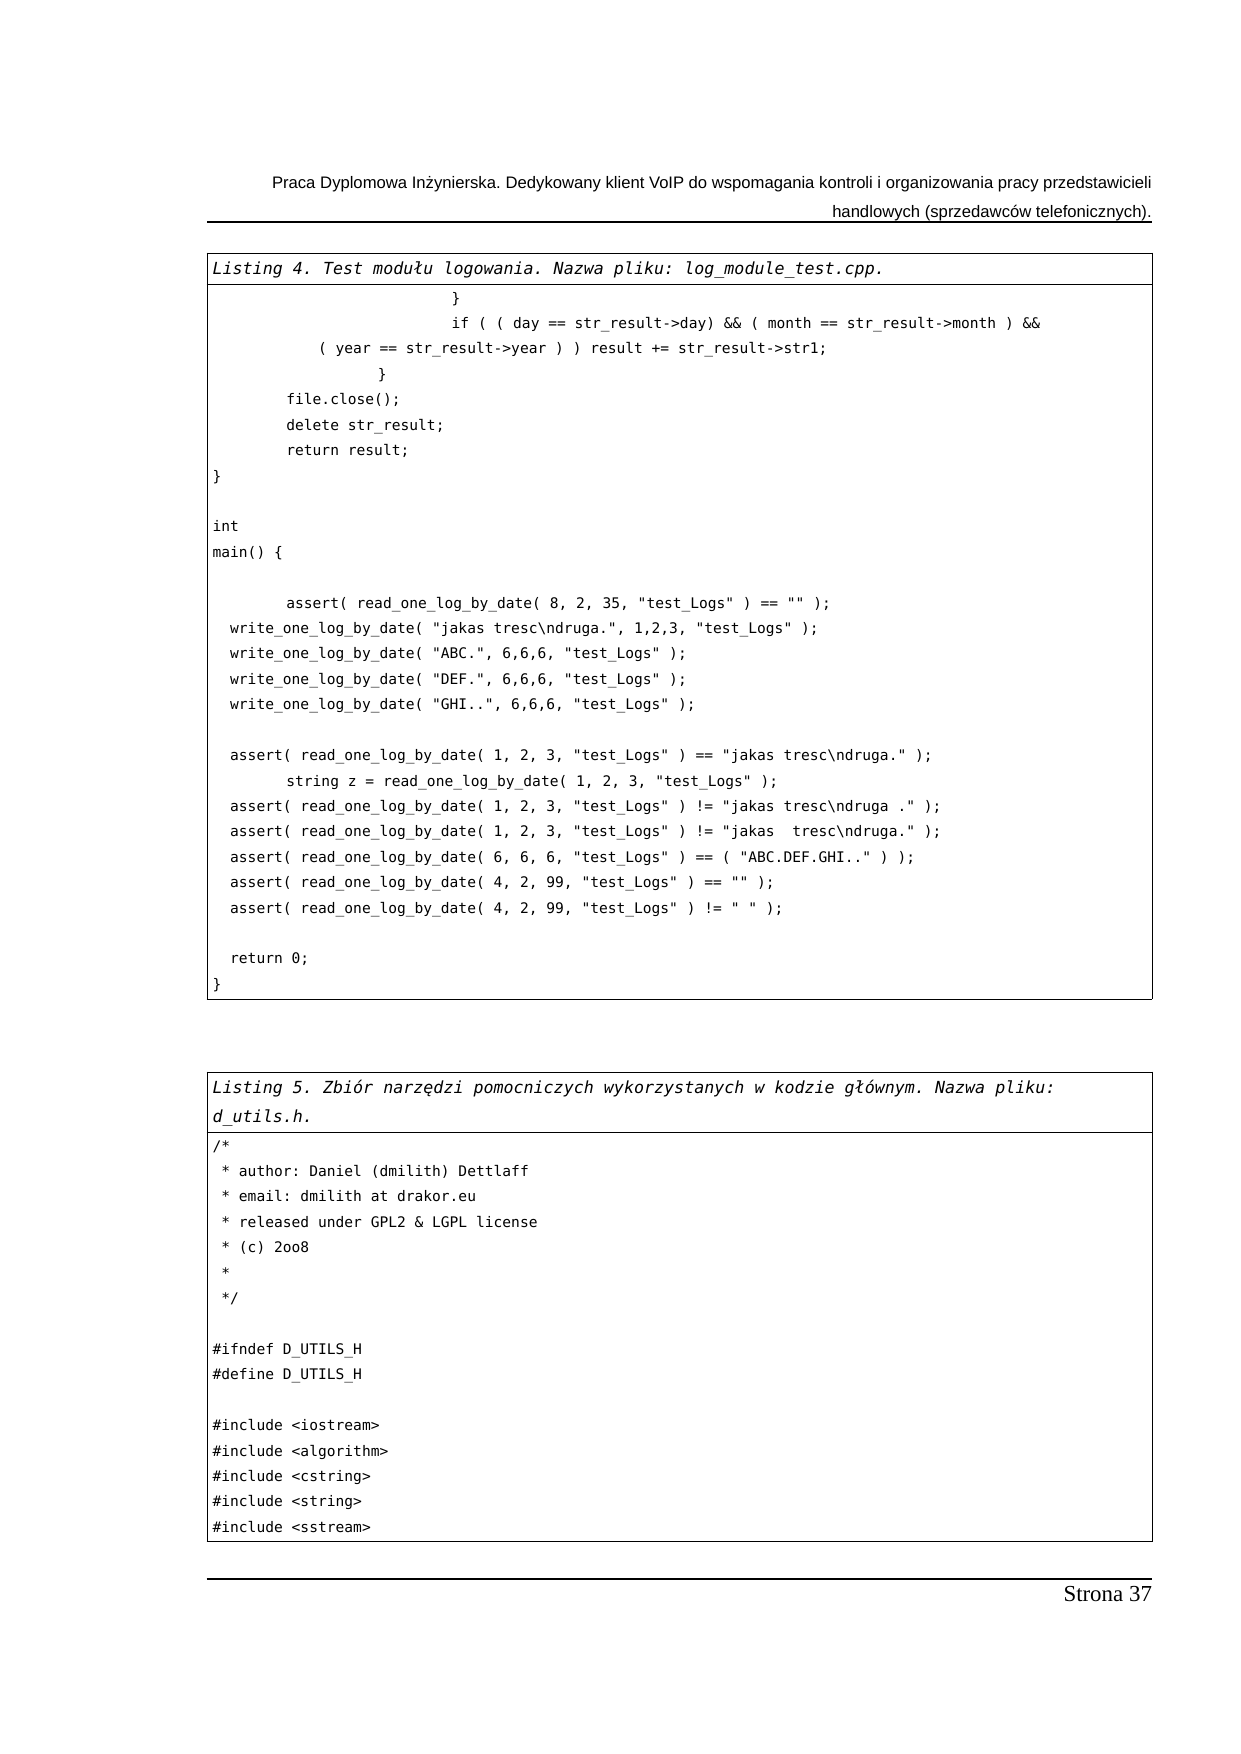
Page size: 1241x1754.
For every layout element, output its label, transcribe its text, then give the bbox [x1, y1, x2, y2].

table_cell /* * author: Daniel (dmilith) Dettlaff * email: dmilith at drakor.eu * released under GPL2 & LGPL license * (c) 2oo8 * */ #ifndef D_UTILS_H #define D_UTILS_H #include <iostream> #include <algorithm> #include <cstring> #include <string> #include <sstream> [208, 1133, 1152, 1541]
table_header Listing 4. Test modułu logowania. Nazwa pliku: log_module_test.cpp. [208, 254, 1152, 284]
table_cell } if ( ( day == str_result->day) && ( month == str_result->month ) && ( year == str_result->year ) ) result += str_result->str1; } file.close(); delete str_result; return result; } int main() { assert( read_one_log_by_date( 8, 2, 35, "test_Logs" ) == "" ); write_one_log_by_date( "jakas tresc\ndruga.", 1,2,3, "test_Logs" ); write_one_log_by_date( "ABC.", 6,6,6, "test_Logs" ); write_one_log_by_date( "DEF.", 6,6,6, "test_Logs" ); write_one_log_by_date( "GHI..", 6,6,6, "test_Logs" ); assert( read_one_log_by_date( 1, 2, 3, "test_Logs" ) == "jakas tresc\ndruga." ); string z = read_one_log_by_date( 1, 2, 3, "test_Logs" ); assert( read_one_log_by_date( 1, 2, 3, "test_Logs" ) != "jakas tresc\ndruga ." ); assert( read_one_log_by_date( 1, 2, 3, "test_Logs" ) != "jakas tresc\ndruga." ); assert( read_one_log_by_date( 6, 6, 6, "test_Logs" ) == ( "ABC.DEF.GHI.." ) ); assert( read_one_log_by_date( 4, 2, 99, "test_Logs" ) == "" ); assert( read_one_log_by_date( 4, 2, 99, "test_Logs" ) != " " ); return 0; } [208, 285, 1152, 998]
table_header Listing 5. Zbiór narzędzi pomocniczych wykorzystanych w kodzie głównym. Nazwa pliku: d_utils.h. [208, 1073, 1152, 1132]
